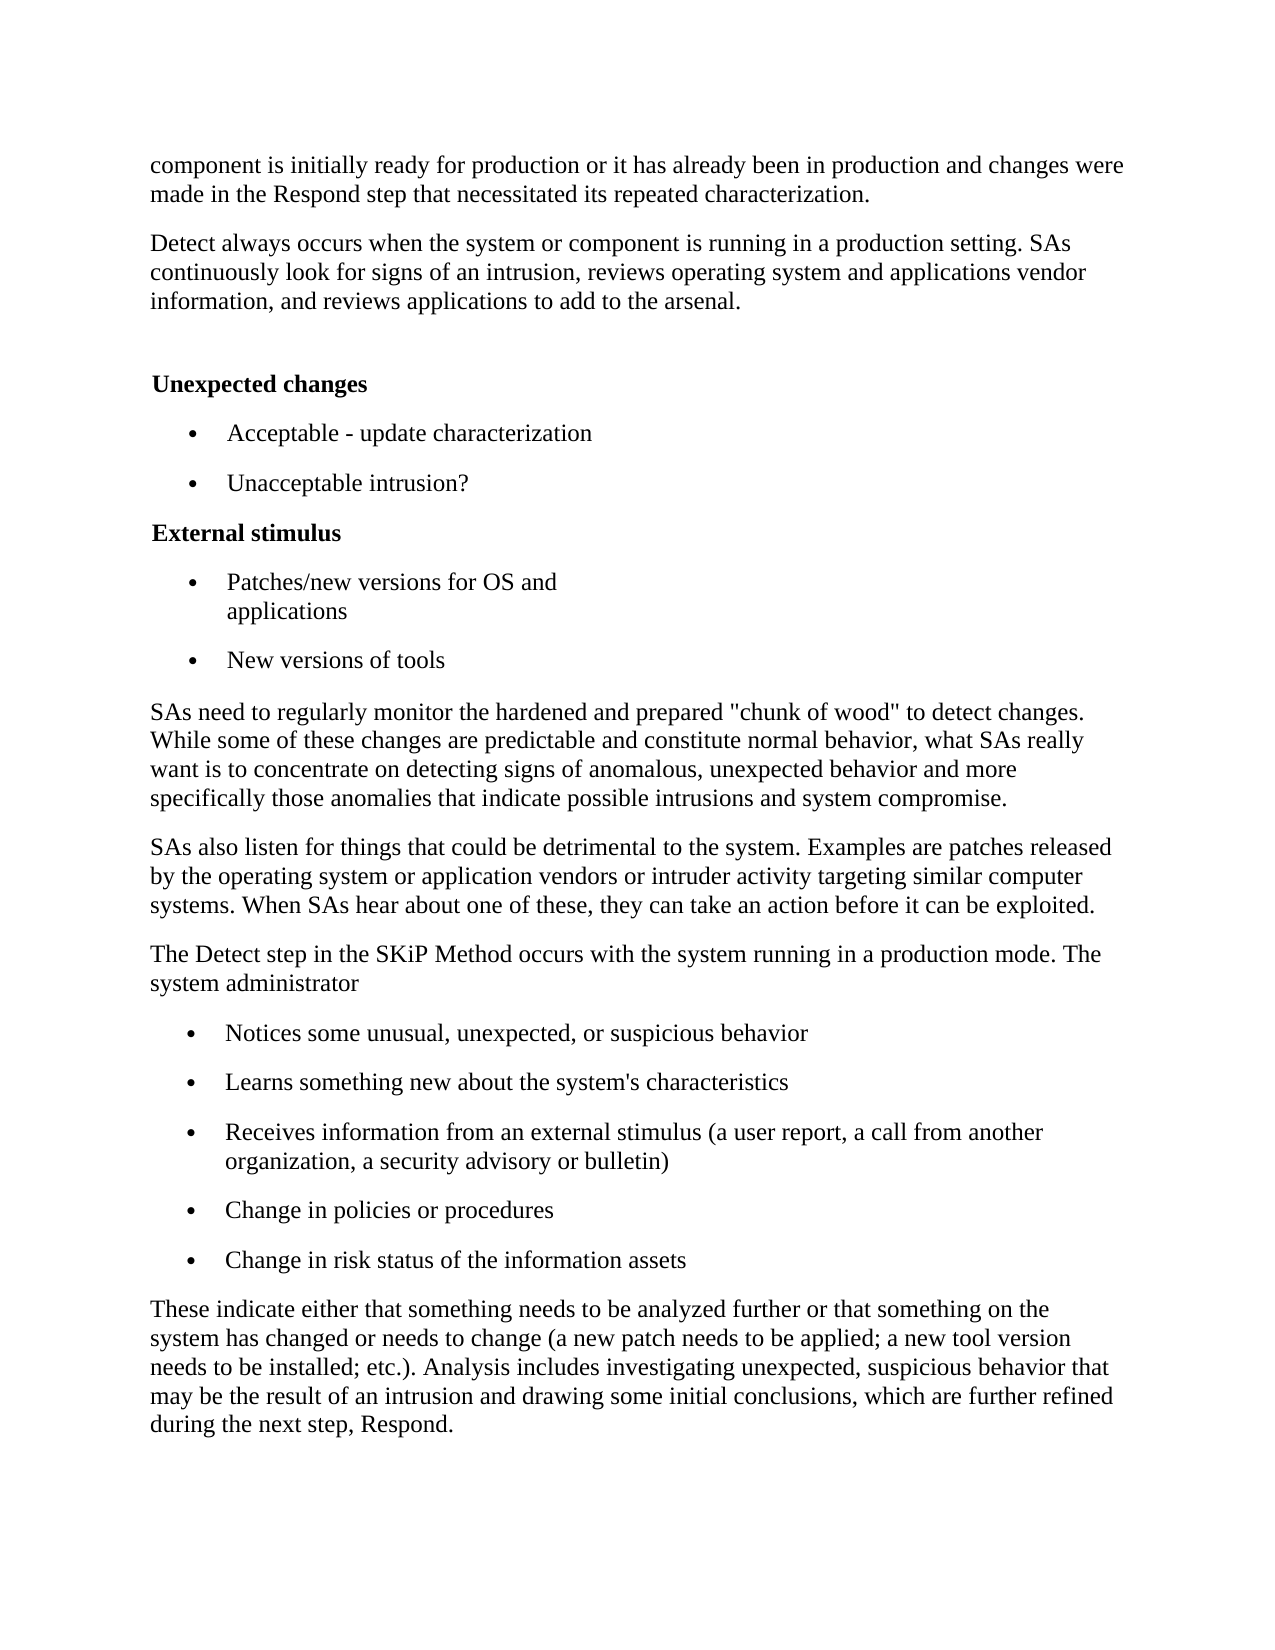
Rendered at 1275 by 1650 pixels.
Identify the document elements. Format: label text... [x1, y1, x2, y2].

list Change in risk status of the information assets [187, 1245, 1125, 1274]
table_header [150, 325, 623, 357]
list Change in policies or procedures [187, 1195, 1125, 1224]
list Notices some unusual, unexpected, or suspicious behavior [187, 1018, 1125, 1047]
table_cell [624, 357, 1120, 686]
list Receives information from an external stimulus (a user report, a call from another organization, a security advisory or bulletin) [187, 1117, 1125, 1174]
text These indicate either that something needs to be analyzed further or that something on the system has changed or needs to change (a new patch needs to be applied; a new tool version needs to be installed; etc.). Analysis includes investigating unexpected, suspicious behavior that may be the result of an intrusion and drawing some initial conclusions, which are further refined during the next step, Respond. [150, 1294, 1125, 1438]
text The Detect step in the SKiP Method occurs with the system running in a production mode. The system administrator [150, 939, 1125, 997]
text SAs need to regularly monitor the hardened and prepared "chunk of wood" to detect changes. While some of these changes are predictable and constitute normal behavior, what SAs really want is to concentrate on detecting signs of anomalous, unexpected behavior and more specifically those anomalies that indicate possible intrusions and system compromise. [150, 697, 1125, 812]
text component is initially ready for production or it has already been in production and changes were made in the Respond step that necessitated its repeated characterization. [150, 150, 1125, 207]
table_cell Unexpected changes Acceptable - update characterization Unacceptable intrusion? External stimulus Patches/new versions for OS and applications New versions of tools [150, 357, 623, 686]
text SAs also listen for things that could be detrimental to the system. Examples are patches released by the operating system or application vendors or intruder activity targeting similar computer systems. When SAs hear about one of these, they can take an action before it can be exploited. [150, 832, 1125, 919]
text Detect always occurs when the system or component is running in a production setting. SAs continuously look for signs of an intrusion, reviews operating system and applications vendor information, and reviews applications to add to the arsenal. [150, 228, 1125, 314]
table_cell [1120, 357, 1134, 686]
list Learns something new about the system's characteristics [187, 1067, 1125, 1096]
table_header [624, 325, 1120, 357]
table_header [1120, 325, 1134, 357]
